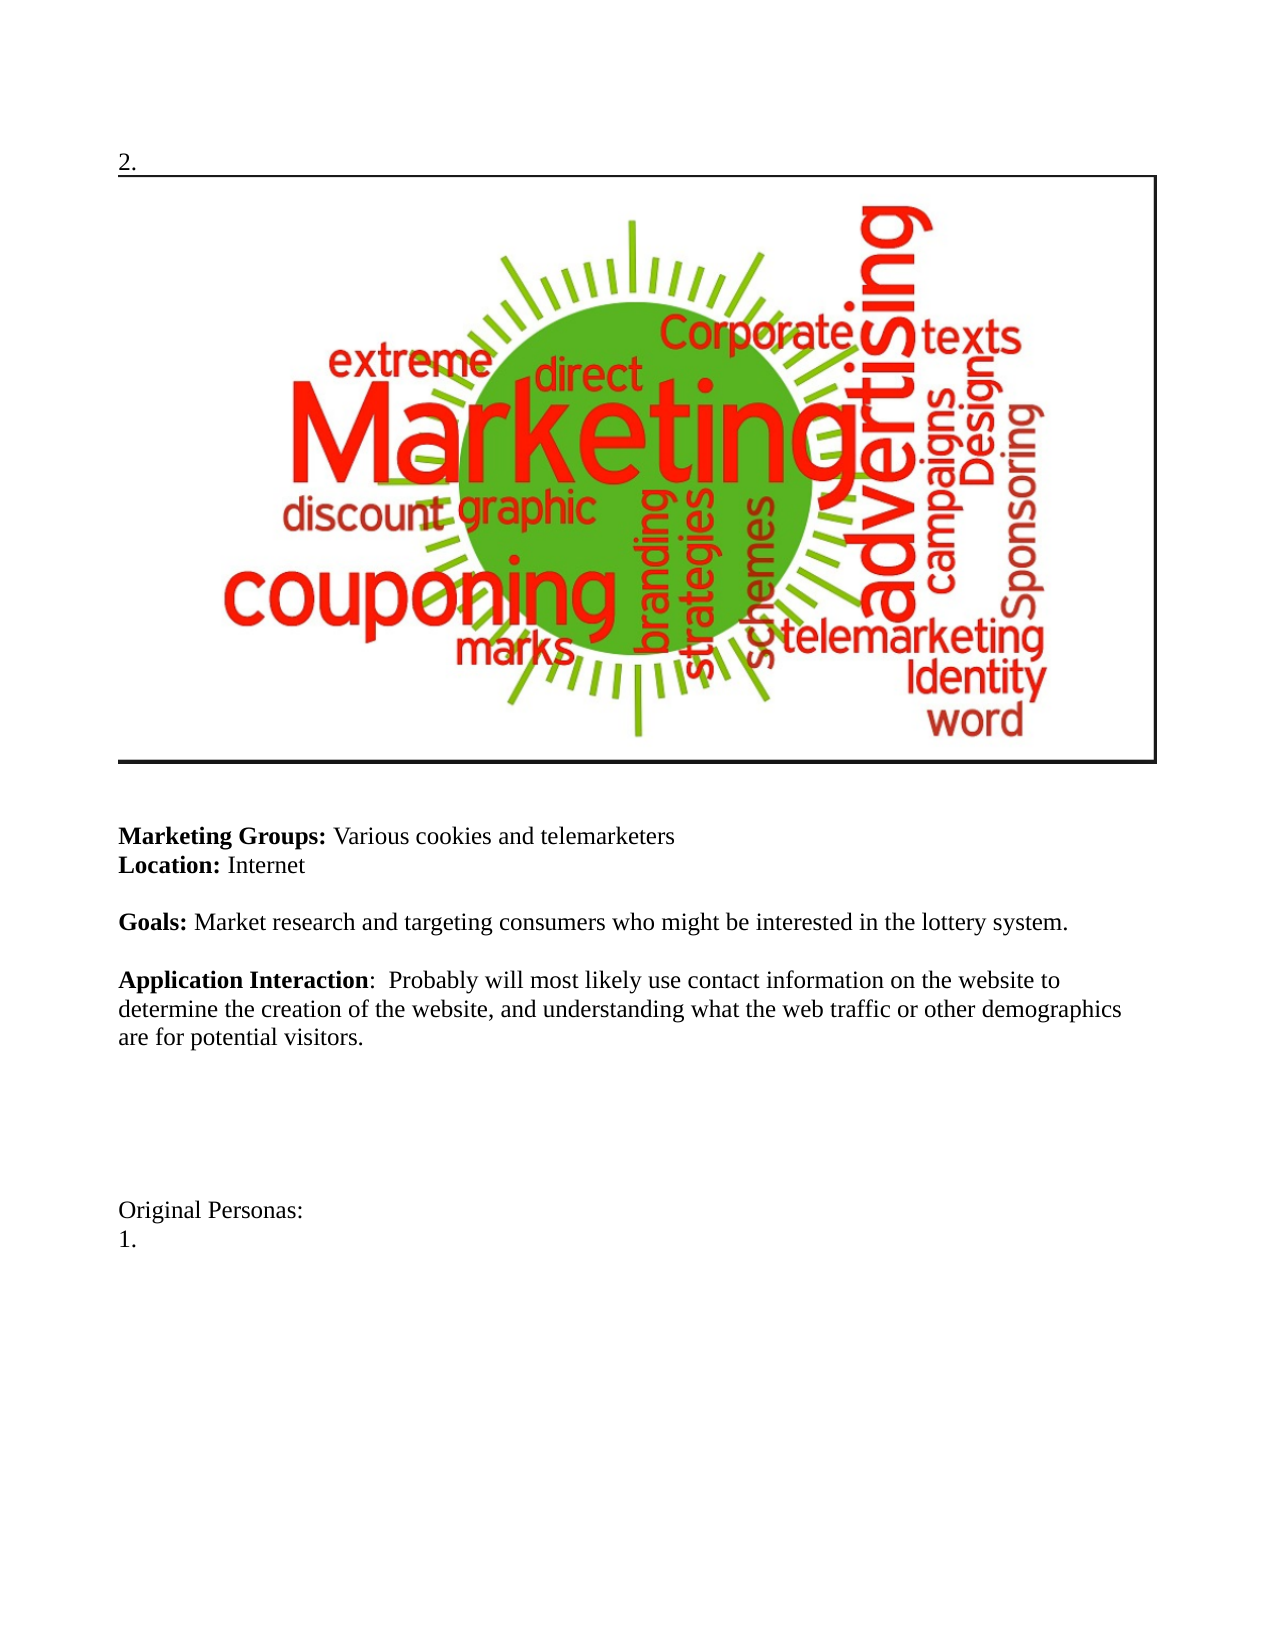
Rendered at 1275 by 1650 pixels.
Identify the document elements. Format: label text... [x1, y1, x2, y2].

text Marketing Groups: Various cookies and telemarketers [118, 821, 1157, 850]
text 1. [118, 1224, 1157, 1252]
text Location: Internet [118, 850, 1157, 879]
text Application Interaction: Probably will most likely use contact information on the website to determine the creation of the website, and understanding what the web traffic or other demographics are for potential visitors. [118, 965, 1157, 1051]
text 2. [118, 147, 1157, 175]
picture [118, 175, 1157, 764]
text Original Personas: [118, 1195, 1157, 1224]
text Goals: Market research and targeting consumers who might be interested in the lottery system. [118, 907, 1157, 936]
